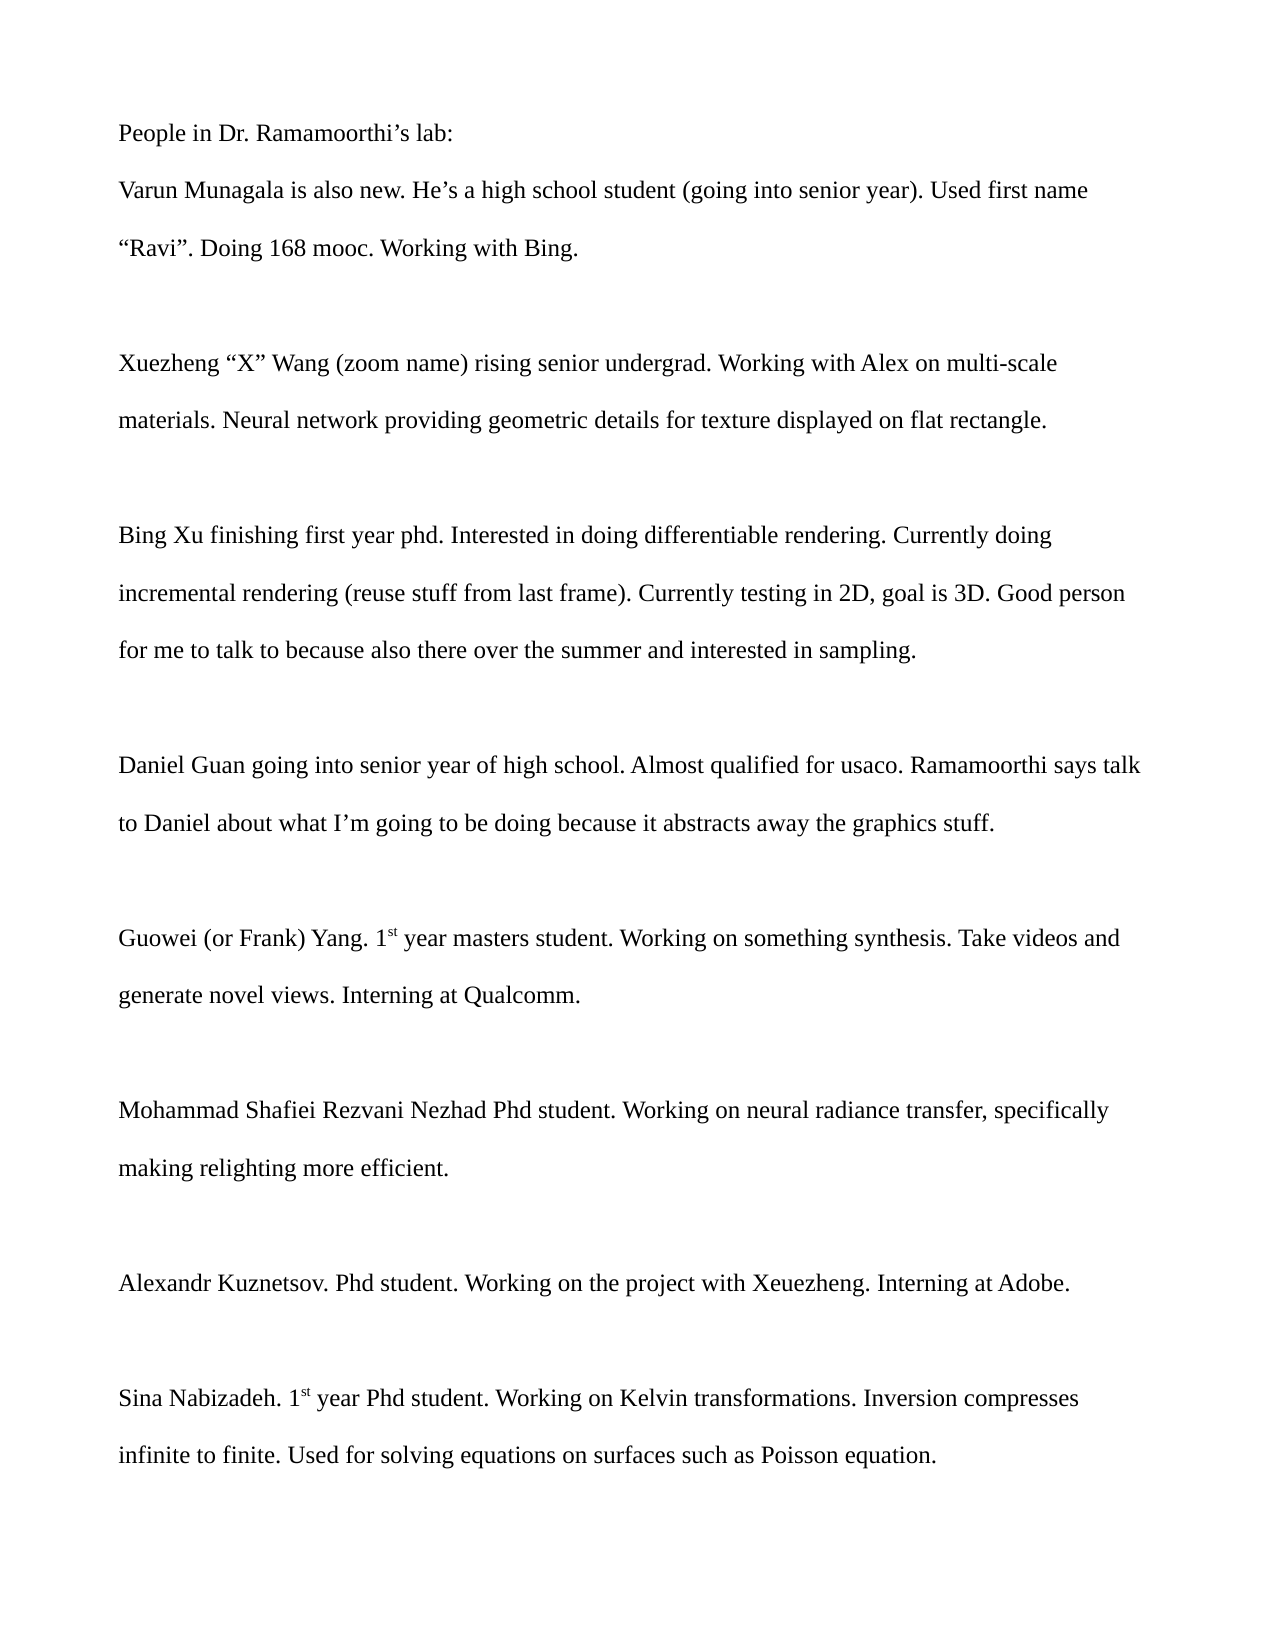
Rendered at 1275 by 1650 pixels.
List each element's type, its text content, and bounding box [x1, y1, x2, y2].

text Alexandr Kuznetsov. Phd student. Working on the project with Xeuezheng. Interning at Adobe. [118, 1268, 1157, 1297]
text People in Dr. Ramamoorthi’s lab: [118, 118, 1157, 147]
text Varun Munagala is also new. He’s a high school student (going into senior year). Used first name “Ravi”. Doing 168 mooc. Working with Bing. [118, 176, 1157, 262]
text Daniel Guan going into senior year of high school. Almost qualified for usaco. Ramamoorthi says talk to Daniel about what I’m going to be doing because it abstracts away the graphics stuff. [118, 751, 1157, 837]
text Guowei (or Frank) Yang. 1st year masters student. Working on something synthesis. Take videos and generate novel views. Interning at Qualcomm. [118, 923, 1157, 1009]
text Bing Xu finishing first year phd. Interested in doing differentiable rendering. Currently doing incremental rendering (reuse stuff from last frame). Currently testing in 2D, goal is 3D. Good person for me to talk to because also there over the summer and interested in sampling. [118, 521, 1157, 664]
text Mohammad Shafiei Rezvani Nezhad Phd student. Working on neural radiance transfer, specifically making relighting more efficient. [118, 1096, 1157, 1182]
text Xuezheng “X” Wang (zoom name) rising senior undergrad. Working with Alex on multi-scale materials. Neural network providing geometric details for texture displayed on flat rectangle. [118, 348, 1157, 434]
text Sina Nabizadeh. 1st year Phd student. Working on Kelvin transformations. Inversion compresses infinite to finite. Used for solving equations on surfaces such as Poisson equation. [118, 1383, 1157, 1469]
